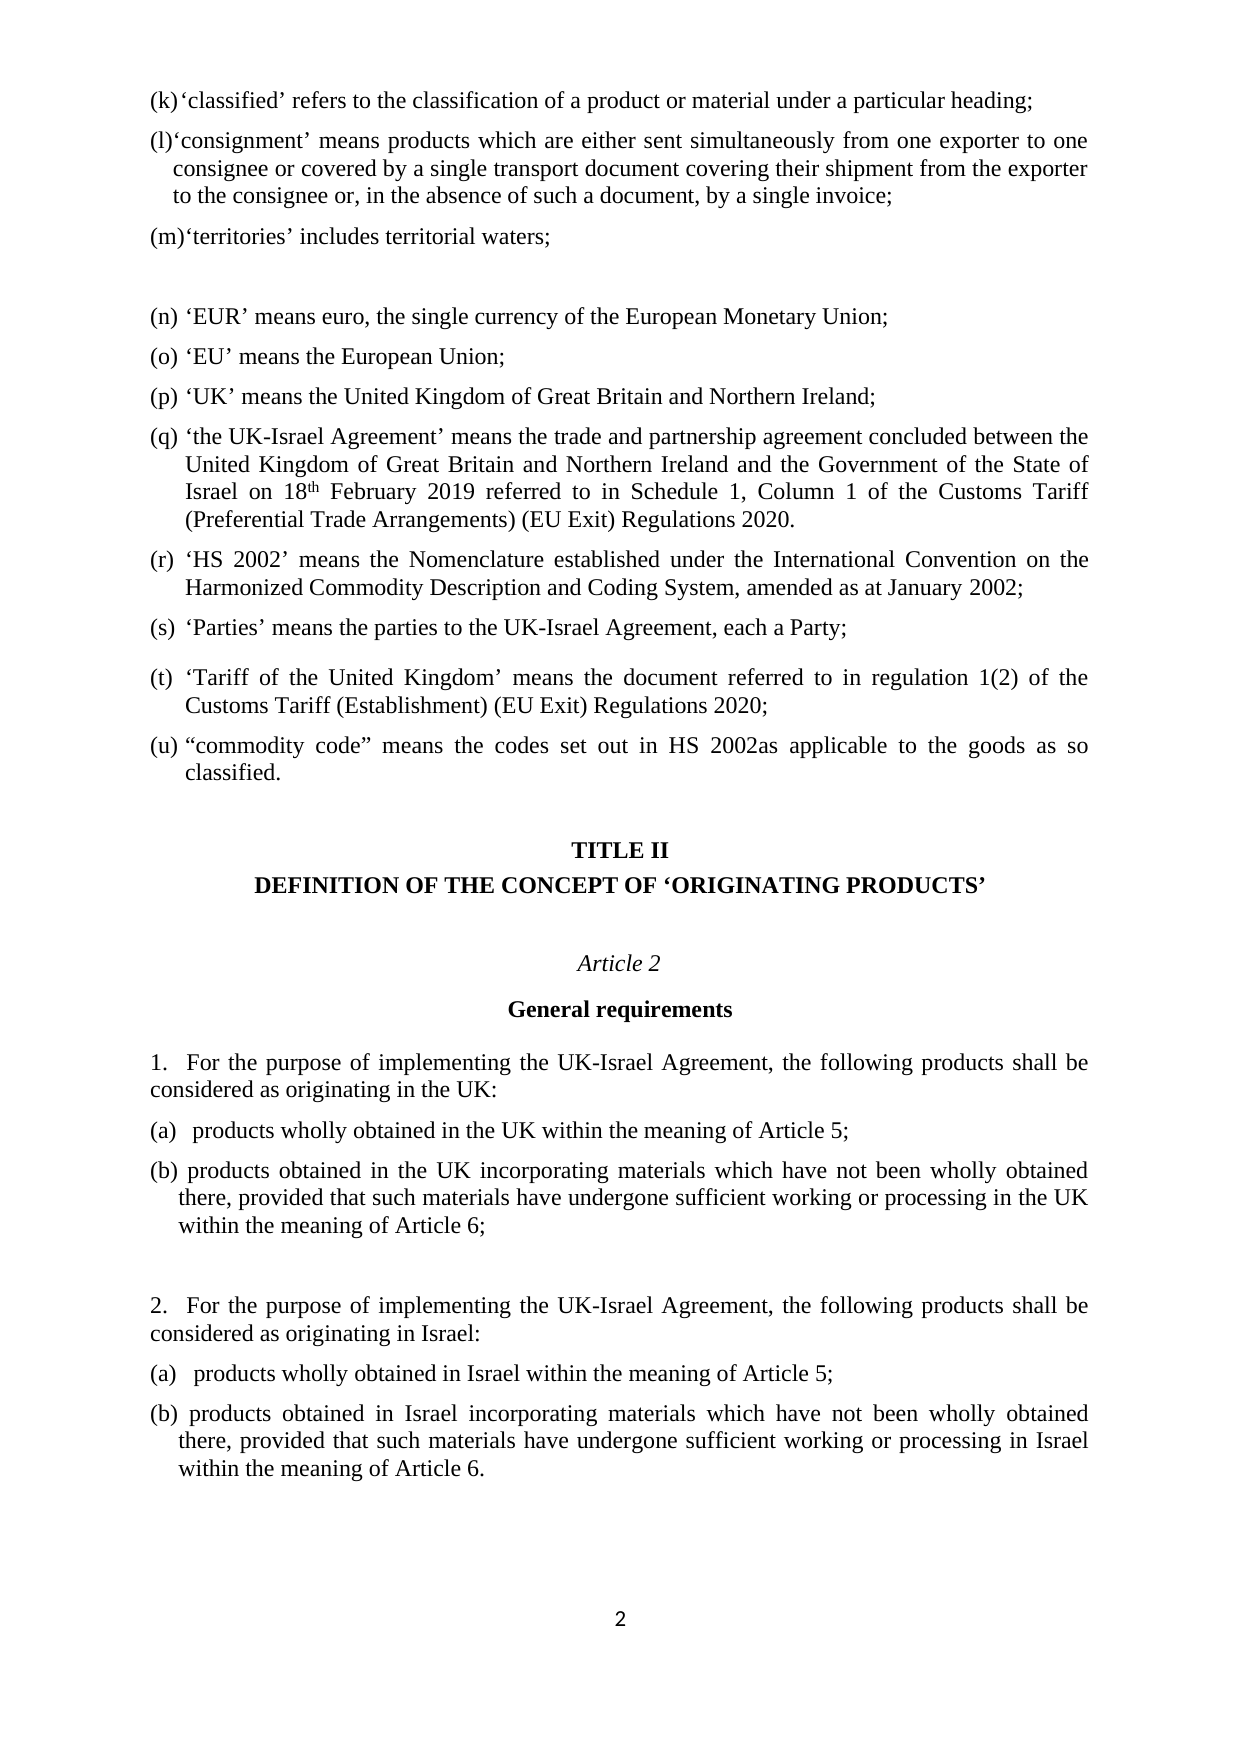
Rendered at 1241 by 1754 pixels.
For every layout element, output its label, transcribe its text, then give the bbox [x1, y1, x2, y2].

table_cell (u) [150, 718, 185, 786]
table_header (a) [150, 1103, 186, 1143]
table_header (m) [150, 209, 185, 289]
table_header (a) [150, 1346, 187, 1386]
table_header products wholly obtained in the UK within the meaning of Article 5; [186, 1103, 1090, 1143]
table_cell (n) [150, 289, 185, 329]
table_header (b) [150, 1386, 178, 1482]
subtitle DEFINITION OF THE CONCEPT OF ‘ORIGINATING PRODUCTS’ [150, 871, 1090, 899]
table_cell (r) [150, 533, 185, 600]
table_header (l) [150, 114, 173, 209]
table_cell (q) [150, 410, 185, 533]
table_cell ‘Parties’ means the parties to the UK-Israel Agreement, each a Party; [185, 600, 1090, 651]
table_cell (o) (p) [150, 330, 185, 410]
text General requirements [150, 995, 1090, 1023]
table_header ‘territories’ includes territorial waters; [185, 209, 1090, 289]
table_header ‘consignment’ means products which are either sent simultaneously from one exporter to one consignee or covered by a single transport document covering their shipment from the exporter to the consignee or, in the absence of such a document, by a single invoice; [173, 114, 1090, 209]
text Article 2 [150, 949, 1090, 977]
table_cell “commodity code” means the codes set out in HS 2002as applicable to the goods as so classified. [185, 718, 1090, 786]
table_header products obtained in Israel incorporating materials which have not been wholly obtained there, provided that such materials have undergone sufficient working or processing in Israel within the meaning of Article 6. [178, 1386, 1090, 1482]
table_cell (t) [150, 651, 185, 718]
table_header [620, 1239, 1090, 1279]
table_header ‘classified’ refers to the classification of a product or material under a particular heading; [180, 74, 1090, 114]
table_cell ‘the UK-Israel Agreement’ means the trade and partnership agreement concluded between the United Kingdom of Great Britain and Northern Ireland and the Government of the State of Israel on 18th February 2019 referred to in Schedule 1, Column 1 of the Customs Tariff (Preferential Trade Arrangements) (EU Exit) Regulations 2020. [185, 410, 1090, 533]
table_header products wholly obtained in Israel within the meaning of Article 5; [187, 1346, 1090, 1386]
table_cell ‘HS 2002’ means the Nomenclature established under the International Convention on the Harmonized Commodity Description and Coding System, amended as at January 2002; [185, 533, 1090, 600]
table_cell ‘Tariff of the United Kingdom’ means the document referred to in regulation 1(2) of the Customs Tariff (Establishment) (EU Exit) Regulations 2020; [185, 651, 1090, 718]
table_header (b) [150, 1143, 178, 1238]
text 2. For the purpose of implementing the UK-Israel Agreement, the following products shall be considered as originating in Israel: [150, 1291, 1090, 1346]
text TITLE II [150, 836, 1090, 863]
text 1. For the purpose of implementing the UK-Israel Agreement, the following products shall be considered as originating in the UK: [150, 1048, 1090, 1103]
table_header [150, 1239, 620, 1279]
table_cell ‘EUR’ means euro, the single currency of the European Monetary Union; [185, 289, 1090, 329]
table_header products obtained in the UK incorporating materials which have not been wholly obtained there, provided that such materials have undergone sufficient working or processing in the UK within the meaning of Article 6; [178, 1143, 1090, 1238]
table_cell (s) [150, 600, 185, 651]
table_header (k) [150, 74, 180, 114]
table_cell ‘EU’ means the European Union; ‘UK’ means the United Kingdom of Great Britain and Northern Ireland; [185, 330, 1090, 410]
